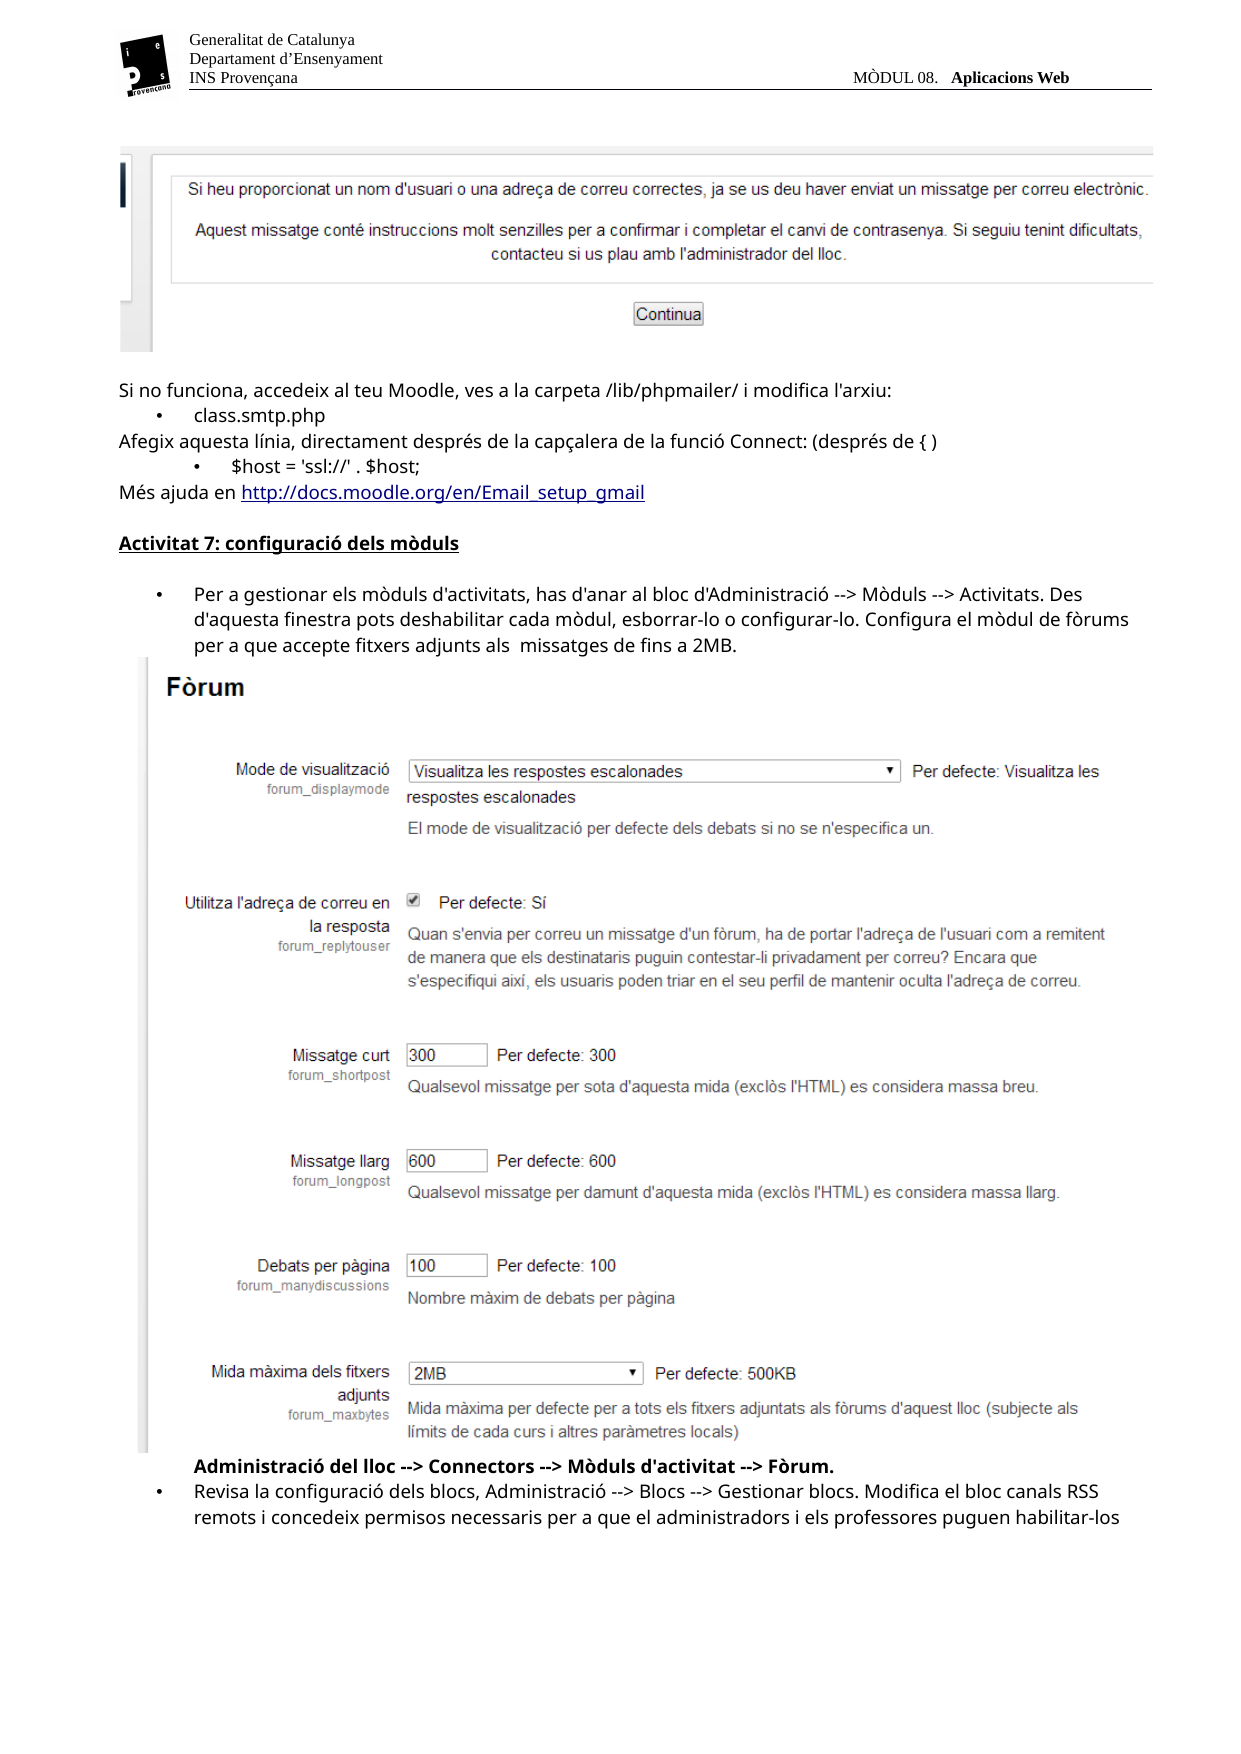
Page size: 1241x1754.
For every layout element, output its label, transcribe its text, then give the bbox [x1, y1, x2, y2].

text Activitat 7: configuració dels mòduls [119, 530, 1152, 556]
list class.smtp.php [156, 402, 1152, 428]
text Més ajuda en http://docs.moodle.org/en/Email_setup_gmail [119, 479, 1152, 504]
picture [114, 28, 181, 102]
text Si no funciona, accedeix al teu Moodle, ves a la carpeta /lib/phpmailer/ i modifica l'arxiu: [119, 377, 1152, 402]
picture [120, 146, 1154, 352]
list Administració del lloc --> Connectors --> Mòduls d'activitat --> Fòrum. [156, 658, 1152, 1478]
text Afegix aquesta línia, directament després de la capçalera de la funció Connect: (després de { ) [119, 428, 1152, 453]
list Per a gestionar els mòduls d'activitats, has d'anar al bloc d'Administració --> Mòduls --> Activitats. Des d'aquesta finestra pots deshabilitar cada mòdul, esborrar-lo o configurar-lo. Configura el mòdul de fòrums per a que accepte fitxers adjunts als missatges de fins a 2MB. [156, 581, 1152, 658]
picture [137, 657, 1134, 1453]
list Revisa la configuració dels blocs, Administració --> Blocs --> Gestionar blocs. Modifica el bloc canals RSS remots i concedeix permisos necessaris per a que el administradors i els professores puguen habilitar-los [156, 1478, 1152, 1529]
list $host = 'ssl://' . $host; [194, 453, 1152, 479]
